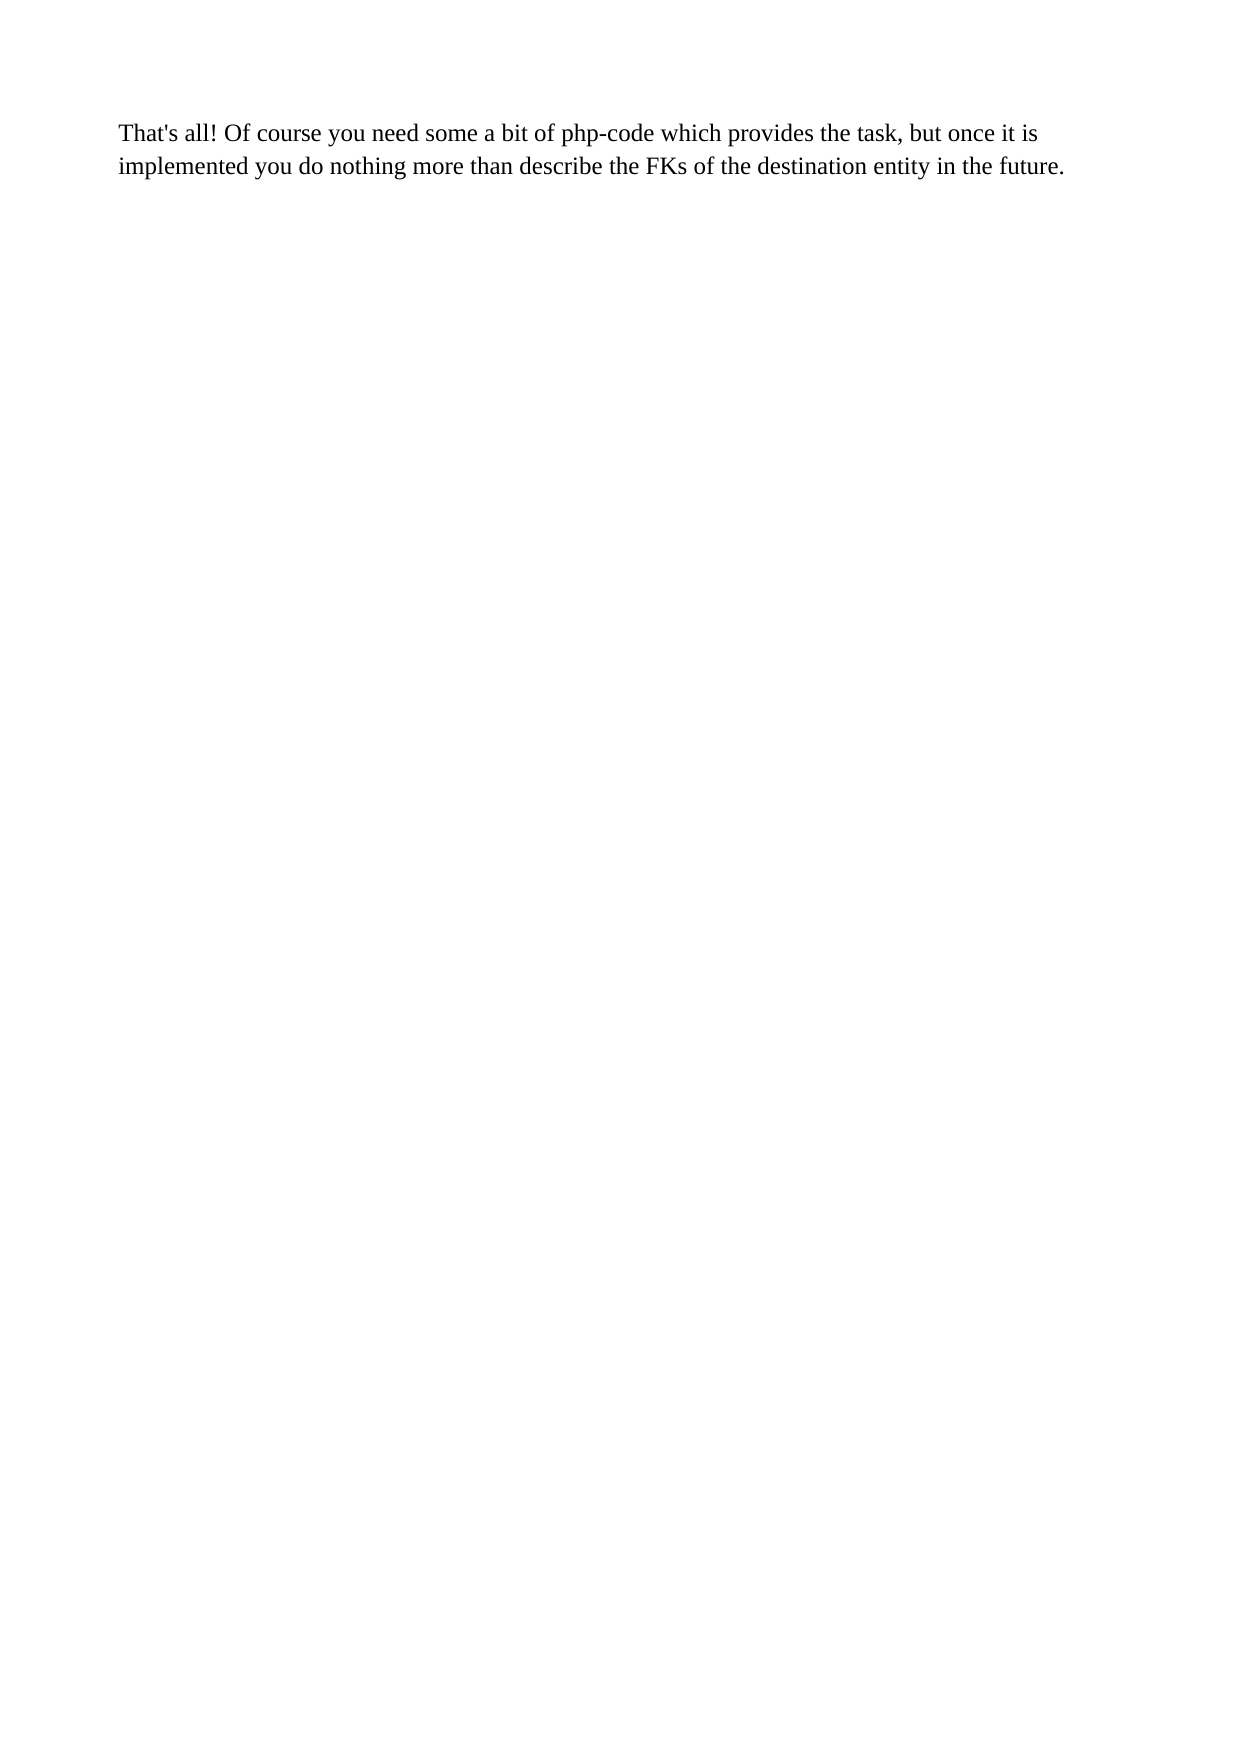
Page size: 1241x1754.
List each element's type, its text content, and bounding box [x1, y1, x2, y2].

text That's all! Of course you need some a bit of php-code which provides the task, but once it is implemented you do nothing more than describe the FKs of the destination entity in the future. [118, 118, 1122, 180]
